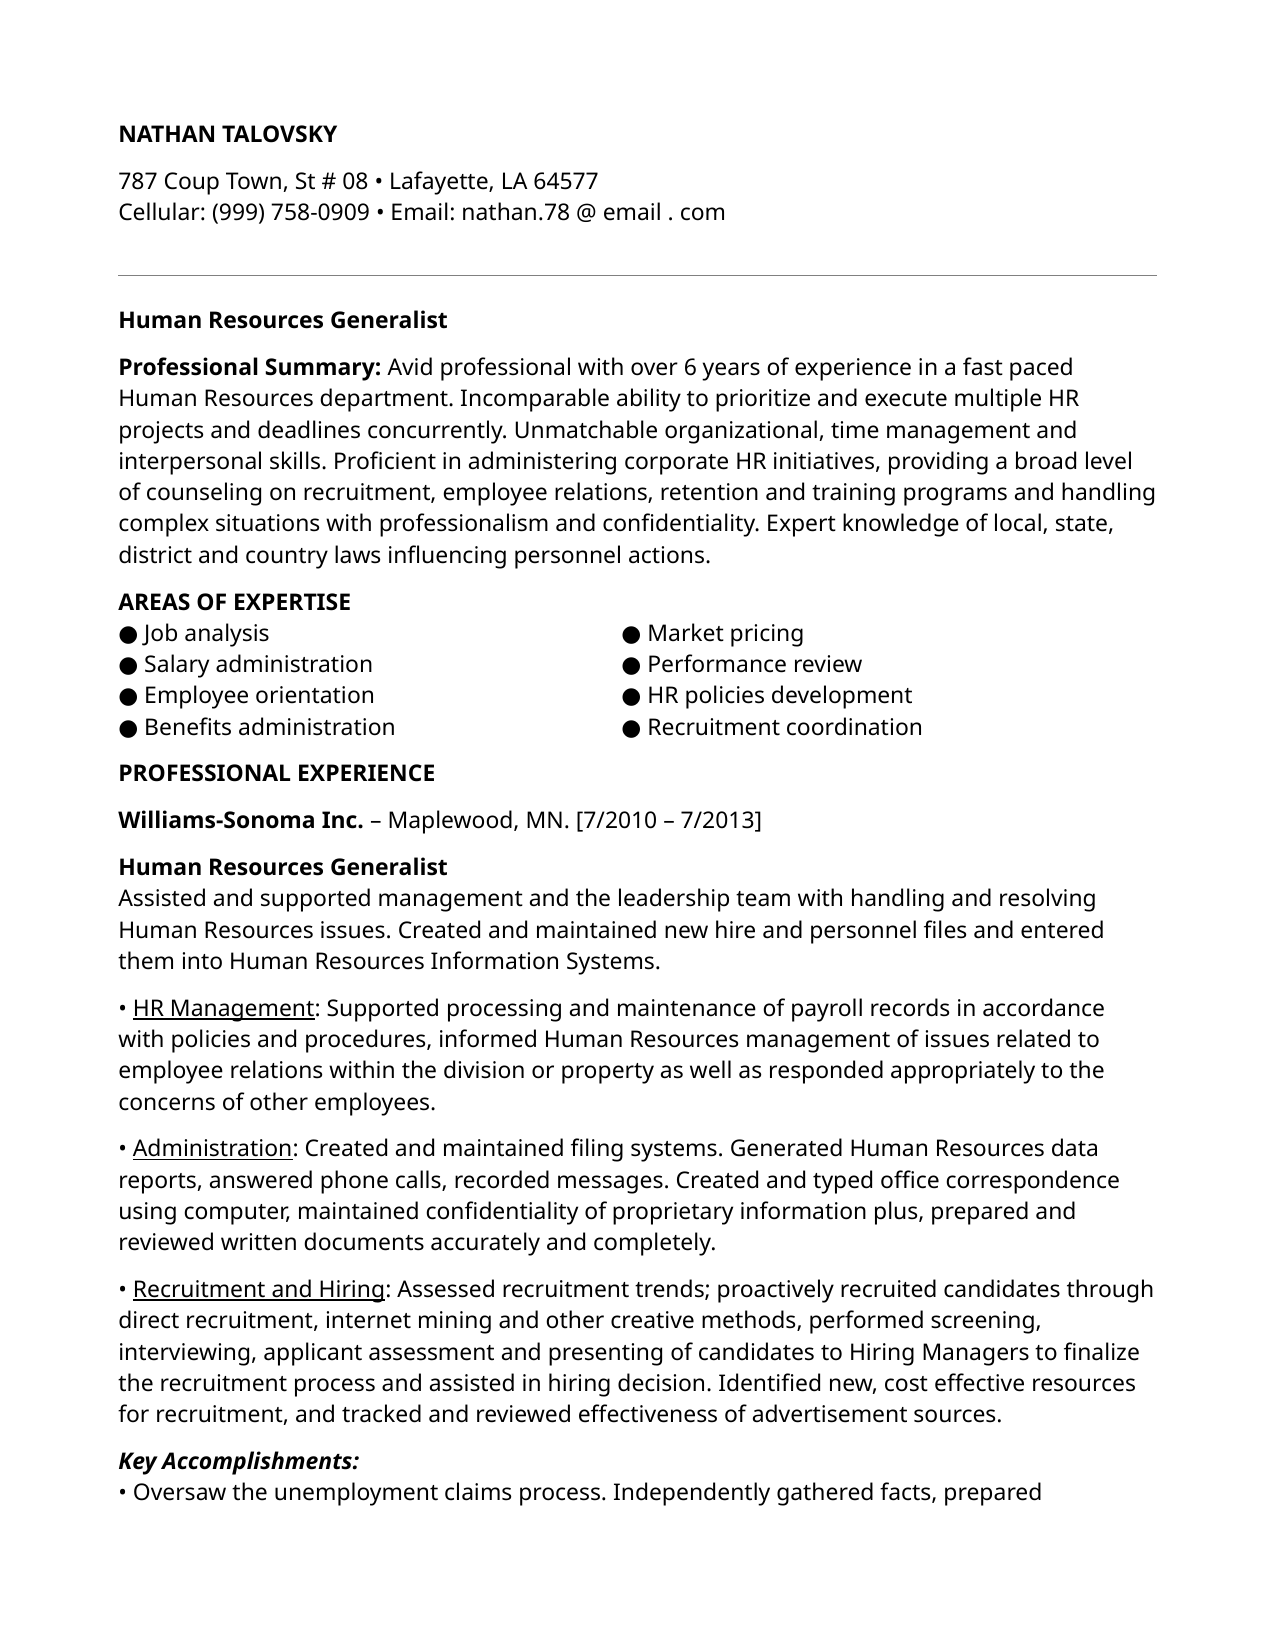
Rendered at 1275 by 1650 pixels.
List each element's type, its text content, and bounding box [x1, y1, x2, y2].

text Professional Summary: Avid professional with over 6 years of experience in a fast paced Human Resources department. Incomparable ability to prioritize and execute multiple HR projects and deadlines concurrently. Unmatchable organizational, time management and interpersonal skills. Proficient in administering corporate HR initiatives, providing a broad level of counseling on recruitment, employee relations, retention and training programs and handling complex situations with professionalism and confidentiality. Expert knowledge of local, state, district and country laws influencing personnel actions. [118, 351, 1157, 570]
text NATHAN TALOVSKY [118, 118, 1157, 149]
table_cell ● Salary administration [118, 648, 621, 679]
text 787 Coup Town, St # 08 • Lafayette, LA 64577 Cellular: (999) 758-0909 • Email: nathan.78 @ email . com [118, 165, 1157, 227]
table_header [621, 585, 1124, 617]
table_cell ● Recruitment coordination [621, 710, 1124, 757]
text Human Resources Generalist Assisted and supported management and the leadership team with handling and resolving Human Resources issues. Created and maintained new hire and personnel files and entered them into Human Resources Information Systems. [118, 851, 1157, 976]
table_cell ● Market pricing [621, 617, 1124, 648]
table_cell ● Benefits administration [118, 710, 621, 757]
text • Administration: Created and maintained filing systems. Generated Human Resources data reports, answered phone calls, recorded messages. Created and typed office correspondence using computer, maintained confidentiality of proprietary information plus, prepared and reviewed written documents accurately and completely. [118, 1132, 1157, 1257]
table_cell ● HR policies development [621, 679, 1124, 710]
table_cell ● Performance review [621, 648, 1124, 679]
text • Recruitment and Hiring: Assessed recruitment trends; proactively recruited candidates through direct recruitment, internet mining and other creative methods, performed screening, interviewing, applicant assessment and presenting of candidates to Hiring Managers to finalize the recruitment process and assisted in hiring decision. Identified new, cost effective resources for recruitment, and tracked and reviewed effectiveness of advertisement sources. [118, 1273, 1157, 1429]
text PROFESSIONAL EXPERIENCE [118, 757, 1157, 788]
text Human Resources Generalist [118, 304, 1157, 335]
table_cell ● Job analysis [118, 617, 621, 648]
text Key Accomplishments: • Oversaw the unemployment claims process. Independently gathered facts, prepared [118, 1445, 1157, 1507]
text Williams-Sonoma Inc. – Maplewood, MN. [7/2010 – 7/2013] [118, 804, 1157, 835]
table_cell ● Employee orientation [118, 679, 621, 710]
text • HR Management: Supported processing and maintenance of payroll records in accordance with policies and procedures, informed Human Resources management of issues related to employee relations within the division or property as well as responded appropriately to the concerns of other employees. [118, 992, 1157, 1117]
table_header AREAS OF EXPERTISE [118, 585, 621, 617]
